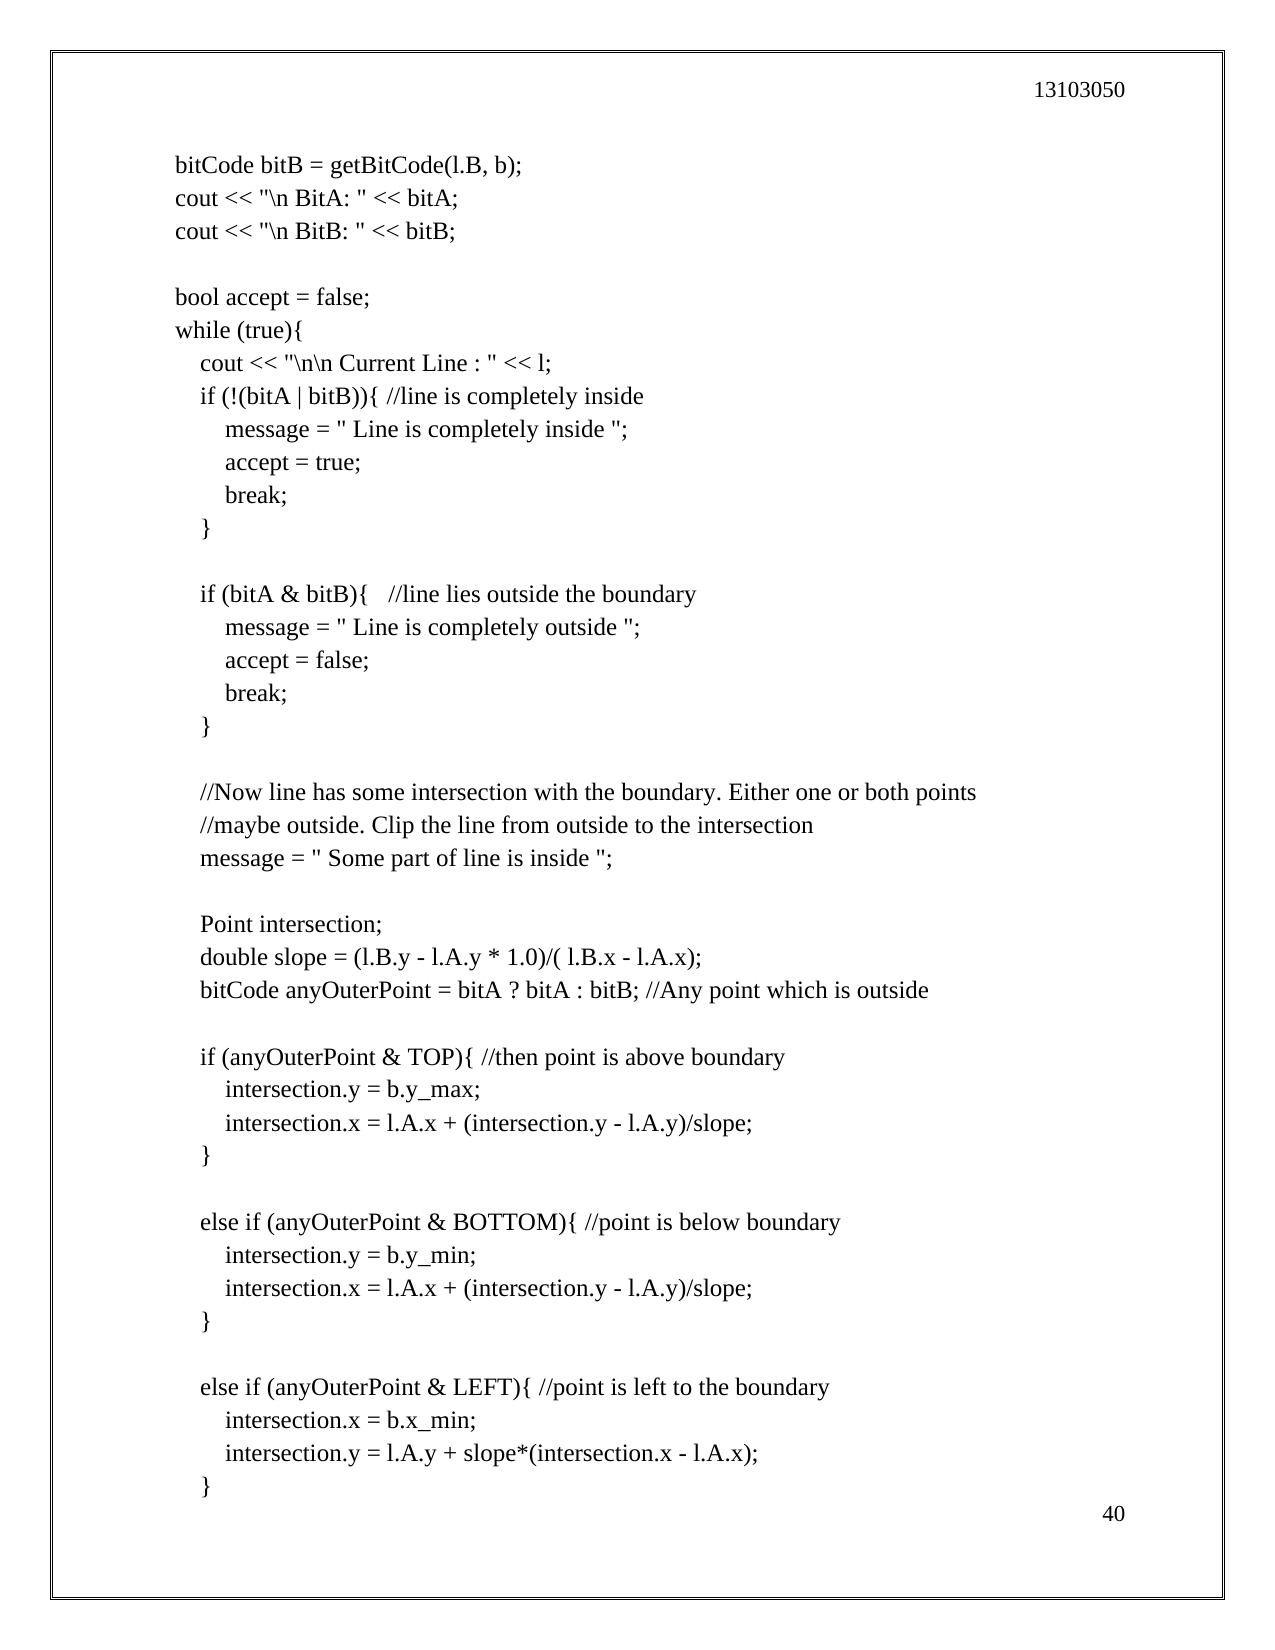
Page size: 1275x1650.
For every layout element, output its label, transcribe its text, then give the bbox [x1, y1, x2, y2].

text intersection.y = b.y_min; [150, 1240, 1125, 1268]
text } [150, 513, 1125, 542]
text bitCode bitB = getBitCode(l.B, b); [150, 150, 1125, 179]
text Point intersection; [150, 909, 1125, 938]
text intersection.x = l.A.x + (intersection.y - l.A.y)/slope; [150, 1273, 1125, 1301]
text accept = false; [150, 645, 1125, 674]
text //Now line has some intersection with the boundary. Either one or both points [150, 777, 1125, 806]
text while (true){ [150, 315, 1125, 344]
text if (anyOuterPoint & TOP){ //then point is above boundary [150, 1042, 1125, 1070]
text } [150, 1306, 1125, 1334]
text break; [150, 480, 1125, 509]
text } [150, 1141, 1125, 1169]
text accept = true; [150, 447, 1125, 476]
text cout << "\n\n Current Line : " << l; [150, 348, 1125, 377]
text } [150, 1471, 1125, 1499]
text message = " Line is completely outside "; [150, 612, 1125, 641]
text else if (anyOuterPoint & BOTTOM){ //point is below boundary [150, 1207, 1125, 1235]
text intersection.x = l.A.x + (intersection.y - l.A.y)/slope; [150, 1108, 1125, 1136]
text message = " Line is completely inside "; [150, 414, 1125, 443]
text } [150, 711, 1125, 740]
text if (!(bitA | bitB)){ //line is completely inside [150, 381, 1125, 410]
text //maybe outside. Clip the line from outside to the intersection [150, 810, 1125, 839]
text intersection.y = b.y_max; [150, 1074, 1125, 1103]
text break; [150, 678, 1125, 707]
text else if (anyOuterPoint & LEFT){ //point is left to the boundary [150, 1372, 1125, 1401]
text if (bitA & bitB){ //line lies outside the boundary [150, 579, 1125, 608]
text message = " Some part of line is inside "; [150, 843, 1125, 872]
text double slope = (l.B.y - l.A.y * 1.0)/( l.B.x - l.A.x); [150, 942, 1125, 971]
text bitCode anyOuterPoint = bitA ? bitA : bitB; //Any point which is outside [150, 976, 1125, 1004]
text bool accept = false; [150, 282, 1125, 311]
text intersection.y = l.A.y + slope*(intersection.x - l.A.x); [150, 1438, 1125, 1467]
text cout << "\n BitB: " << bitB; [150, 216, 1125, 245]
text intersection.x = b.x_min; [150, 1405, 1125, 1433]
text cout << "\n BitA: " << bitA; [150, 183, 1125, 212]
